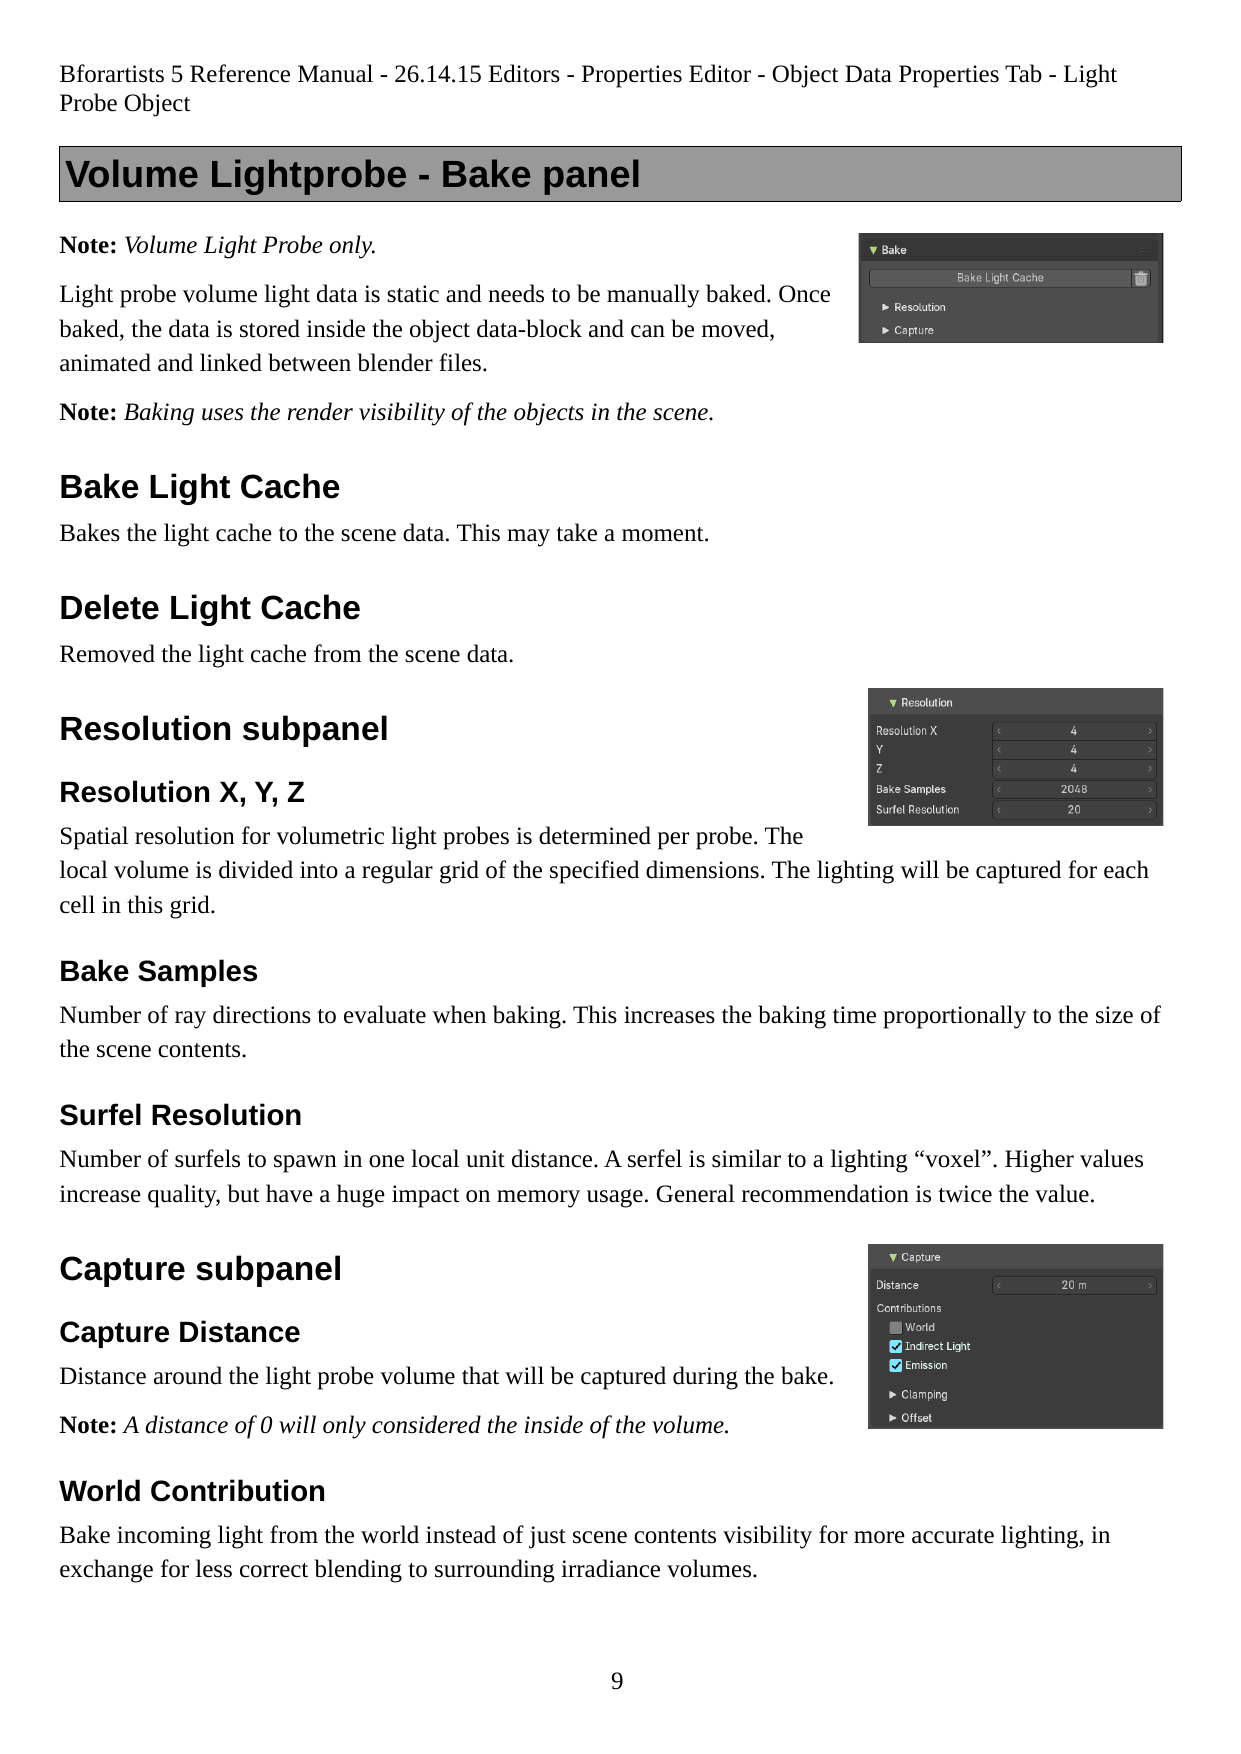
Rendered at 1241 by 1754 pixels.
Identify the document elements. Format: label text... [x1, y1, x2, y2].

text Note: Baking uses the render visibility of the objects in the scene. [59, 397, 1181, 426]
text Light probe volume light data is static and needs to be manually baked. Once baked, the data is stored inside the object data-block and can be moved, animated and linked between blender files. [59, 279, 1181, 377]
subtitle Bake Light Cache [59, 467, 1181, 506]
subtitle [1164, 1249, 1181, 1287]
picture [868, 688, 1164, 826]
table_header Volume Lightprobe - Bake panel [60, 147, 1181, 201]
subtitle Resolution X, Y, Z [59, 775, 868, 809]
picture [868, 1244, 1164, 1429]
text Note: A distance of 0 will only considered the inside of the volume. [59, 1410, 1181, 1438]
subtitle [1164, 775, 1181, 809]
subtitle Delete Light Cache [59, 588, 1181, 627]
subtitle Resolution subpanel [59, 709, 868, 748]
subtitle Capture Distance [59, 1314, 868, 1348]
text Distance around the light probe volume that will be captured during the bake. [59, 1361, 868, 1389]
text Spatial resolution for volumetric light probes is determined per probe. The local volume is divided into a regular grid of the specified dimensions. The lighting will be captured for each cell in this grid. [59, 821, 1181, 919]
subtitle [1164, 709, 1181, 748]
subtitle World Contribution [59, 1473, 1181, 1507]
subtitle Surfel Resolution [59, 1098, 1181, 1132]
subtitle Bake Samples [59, 954, 1181, 987]
text Removed the light cache from the scene data. [59, 639, 1181, 668]
subtitle Capture subpanel [59, 1249, 868, 1287]
text Number of surfels to spawn in one local unit distance. A serfel is similar to a lighting “voxel”. Higher values increase quality, but have a huge impact on memory usage. General recommendation is twice the value. [59, 1144, 1181, 1208]
subtitle [1164, 1314, 1181, 1348]
text Bake incoming light from the world instead of just scene contents visibility for more accurate lighting, in exchange for less correct blending to surrounding irradiance volumes. [59, 1520, 1181, 1583]
picture [858, 233, 1164, 343]
text Note: Volume Light Probe only. [59, 230, 1181, 259]
text Number of ray directions to evaluate when baking. This increases the baking time proportionally to the size of the scene contents. [59, 1000, 1181, 1063]
text Bakes the light cache to the scene data. This may take a moment. [59, 518, 1181, 547]
